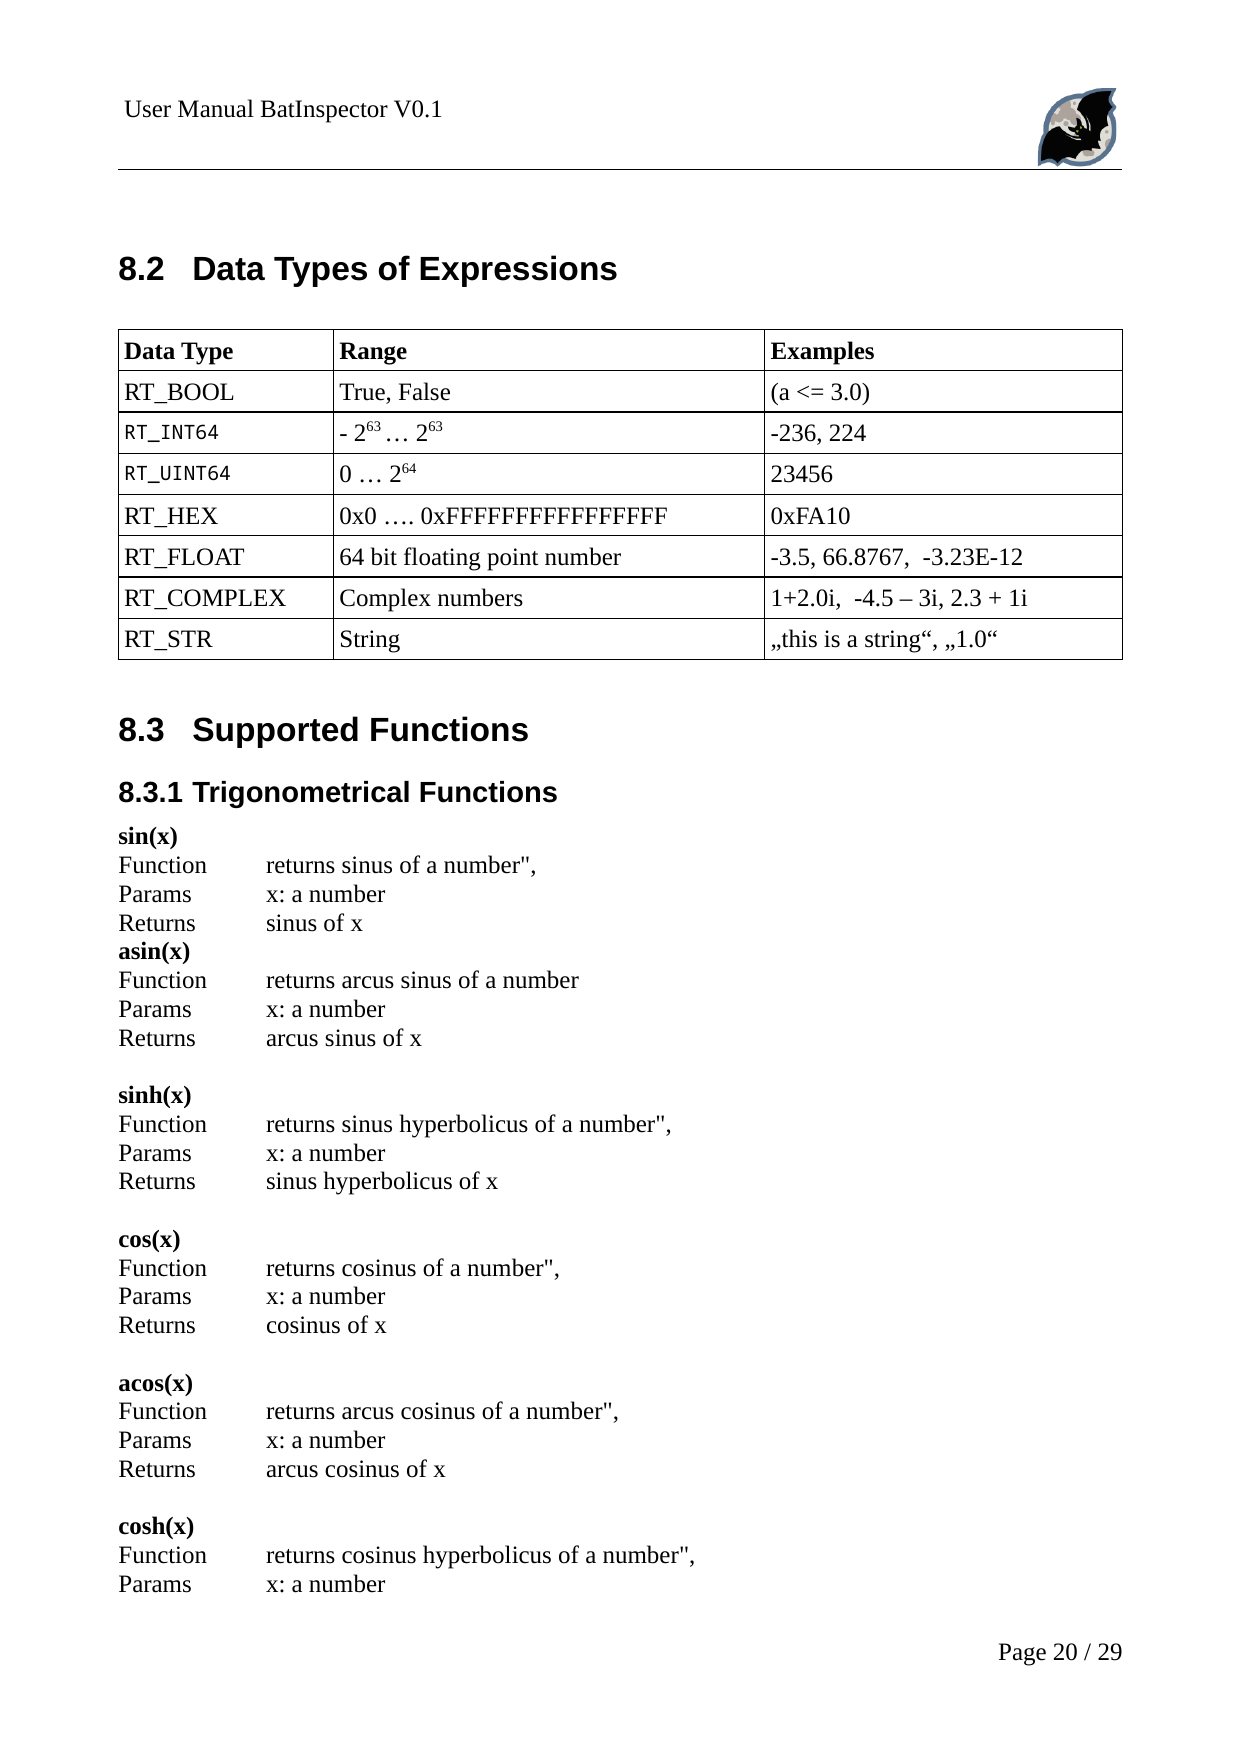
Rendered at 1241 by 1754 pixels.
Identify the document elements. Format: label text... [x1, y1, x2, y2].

text cos(x) [118, 1224, 1122, 1253]
text Returns arcus cosinus of x [118, 1454, 1122, 1483]
text Params x: a number [118, 1569, 1122, 1598]
text Function returns arcus sinus of a number [118, 965, 1122, 994]
text Function returns cosinus of a number", [118, 1253, 1122, 1281]
text sin(x) [118, 821, 1122, 850]
table_cell (a <= 3.0) [765, 371, 1122, 411]
table_cell RT_INT64 [119, 413, 333, 453]
text Function returns sinus of a number", [118, 850, 1122, 879]
table_header Range [334, 330, 764, 370]
table_header Examples [765, 330, 1122, 370]
table_cell RT_COMPLEX [119, 578, 333, 618]
table_cell RT_UINT64 [119, 454, 333, 494]
table_cell „this is a string“, „1.0“ [765, 619, 1122, 659]
text Function returns arcus cosinus of a number", [118, 1396, 1122, 1425]
table_cell 23456 [765, 454, 1122, 494]
text Returns sinus of x [118, 908, 1122, 936]
table_cell RT_BOOL [119, 371, 333, 411]
table_cell String [334, 619, 764, 659]
text sinh(x) [118, 1080, 1122, 1109]
table_cell 1+2.0i, -4.5 – 3i, 2.3 + 1i [765, 578, 1122, 618]
text Params x: a number [118, 994, 1122, 1023]
table_header Data Type [119, 330, 333, 370]
table_cell RT_HEX [119, 495, 333, 535]
text Returns cosinus of x [118, 1310, 1122, 1339]
text Returns sinus hyperbolicus of x [118, 1166, 1122, 1195]
subtitle Trigonometrical Functions [118, 775, 1122, 809]
table_cell - 263 … 263 [334, 413, 764, 453]
text asin(x) [118, 936, 1122, 965]
text Function returns sinus hyperbolicus of a number", [118, 1109, 1122, 1138]
text Params x: a number [118, 1281, 1122, 1310]
text Params x: a number [118, 1425, 1122, 1454]
table_cell -3.5, 66.8767, -3.23E-12 [765, 536, 1122, 576]
table_cell 0xFA10 [765, 495, 1122, 535]
picture [1037, 88, 1117, 167]
subtitle Supported Functions [118, 709, 1122, 748]
text Function returns cosinus hyperbolicus of a number", [118, 1540, 1122, 1569]
table_cell -236, 224 [765, 413, 1122, 453]
text Returns arcus sinus of x [118, 1023, 1122, 1051]
table_cell Complex numbers [334, 578, 764, 618]
text acos(x) [118, 1368, 1122, 1396]
table_cell 0x0 …. 0xFFFFFFFFFFFFFFFF [334, 495, 764, 535]
table_cell 64 bit floating point number [334, 536, 764, 576]
text Params x: a number [118, 1138, 1122, 1166]
subtitle Data Types of Expressions [118, 249, 1122, 288]
text Params x: a number [118, 879, 1122, 908]
table_cell RT_STR [119, 619, 333, 659]
table_cell True, False [334, 371, 764, 411]
text cosh(x) [118, 1511, 1122, 1540]
table_cell RT_FLOAT [119, 536, 333, 576]
table_cell 0 … 264 [334, 454, 764, 494]
